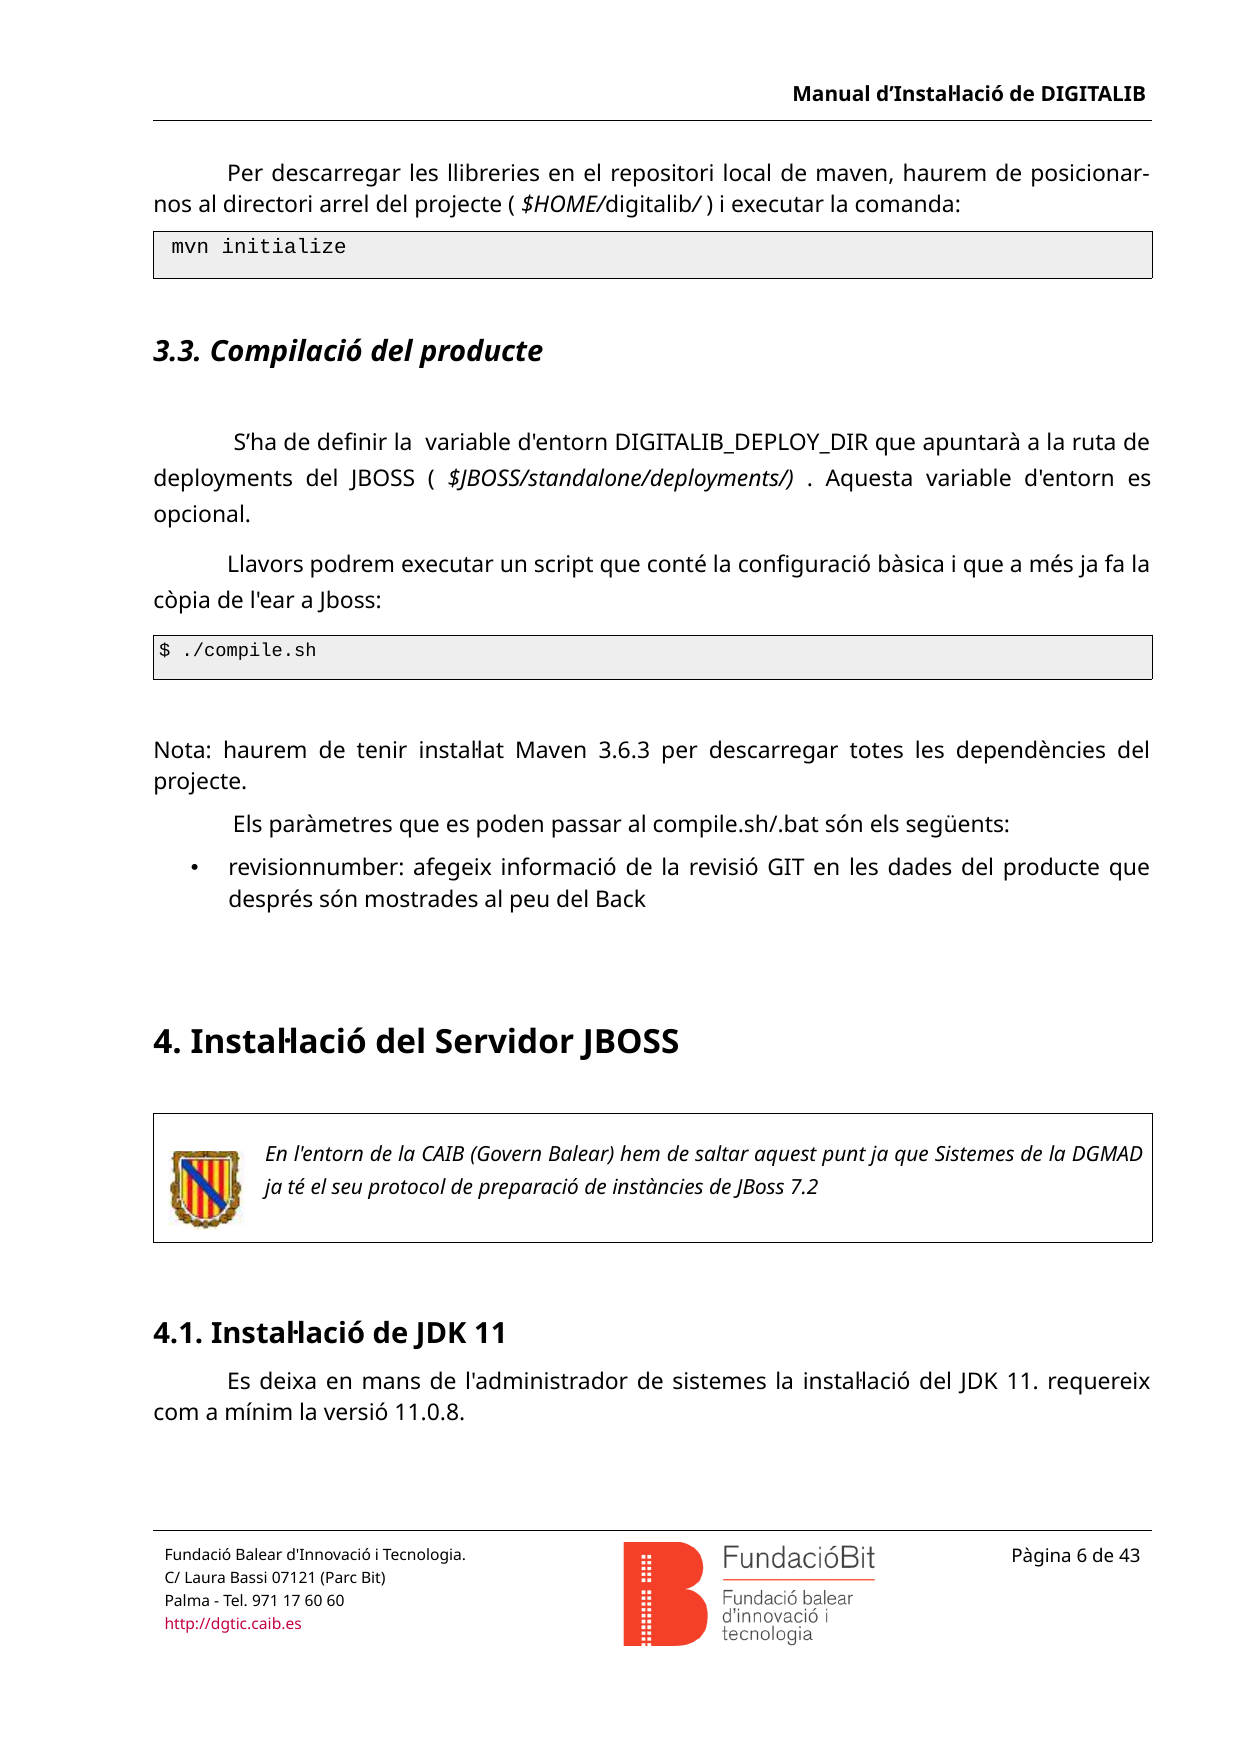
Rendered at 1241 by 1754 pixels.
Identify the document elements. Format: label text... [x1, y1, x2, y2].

subtitle Instal·lació de JDK 11 [153, 1313, 1152, 1352]
text Per descarregar les llibreries en el repositori local de maven, haurem de posicionar-nos al directori arrel del projecte ( $HOME/digitalib/ ) i executar la comanda: [153, 156, 1152, 219]
list revisionnumber: afegeix informació de la revisió GIT en les dades del producte que després són mostrades al peu del Back [191, 851, 1152, 914]
text Nota: haurem de tenir instal·lat Maven 3.6.3 per descarregar totes les dependències del projecte. [153, 734, 1152, 797]
subtitle Instal·lació del Servidor JBOSS [153, 1018, 1152, 1063]
subtitle Compilació del producte [153, 331, 1152, 370]
picture [166, 1151, 246, 1230]
table_header mvn initialize [154, 232, 1152, 278]
picture [623, 1542, 875, 1646]
text Es deixa en mans de l'administrador de sistemes la instal·lació del JDK 11. requereix com a mínim la versió 11.0.8. [153, 1365, 1152, 1427]
table_header [154, 1114, 259, 1242]
text Els paràmetres que es poden passar al compile.sh/.bat són els següents: [153, 808, 1152, 839]
text Llavors podrem executar un script que conté la configuració bàsica i que a més ja fa la còpia de l'ear a Jboss: [153, 548, 1152, 615]
table_header $ ./compile.sh [154, 636, 1152, 679]
table_header En l'entorn de la CAIB (Govern Balear) hem de saltar aquest punt ja que Sistemes de la DGMAD ja té el seu protocol de preparació de instàncies de JBoss 7.2 [259, 1114, 1152, 1242]
text S’ha de definir la variable d'entorn DIGITALIB_DEPLOY_DIR que apuntarà a la ruta de deployments del JBOSS ( $JBOSS/standalone/deployments/) . Aquesta variable d'entorn es opcional. [153, 426, 1152, 529]
